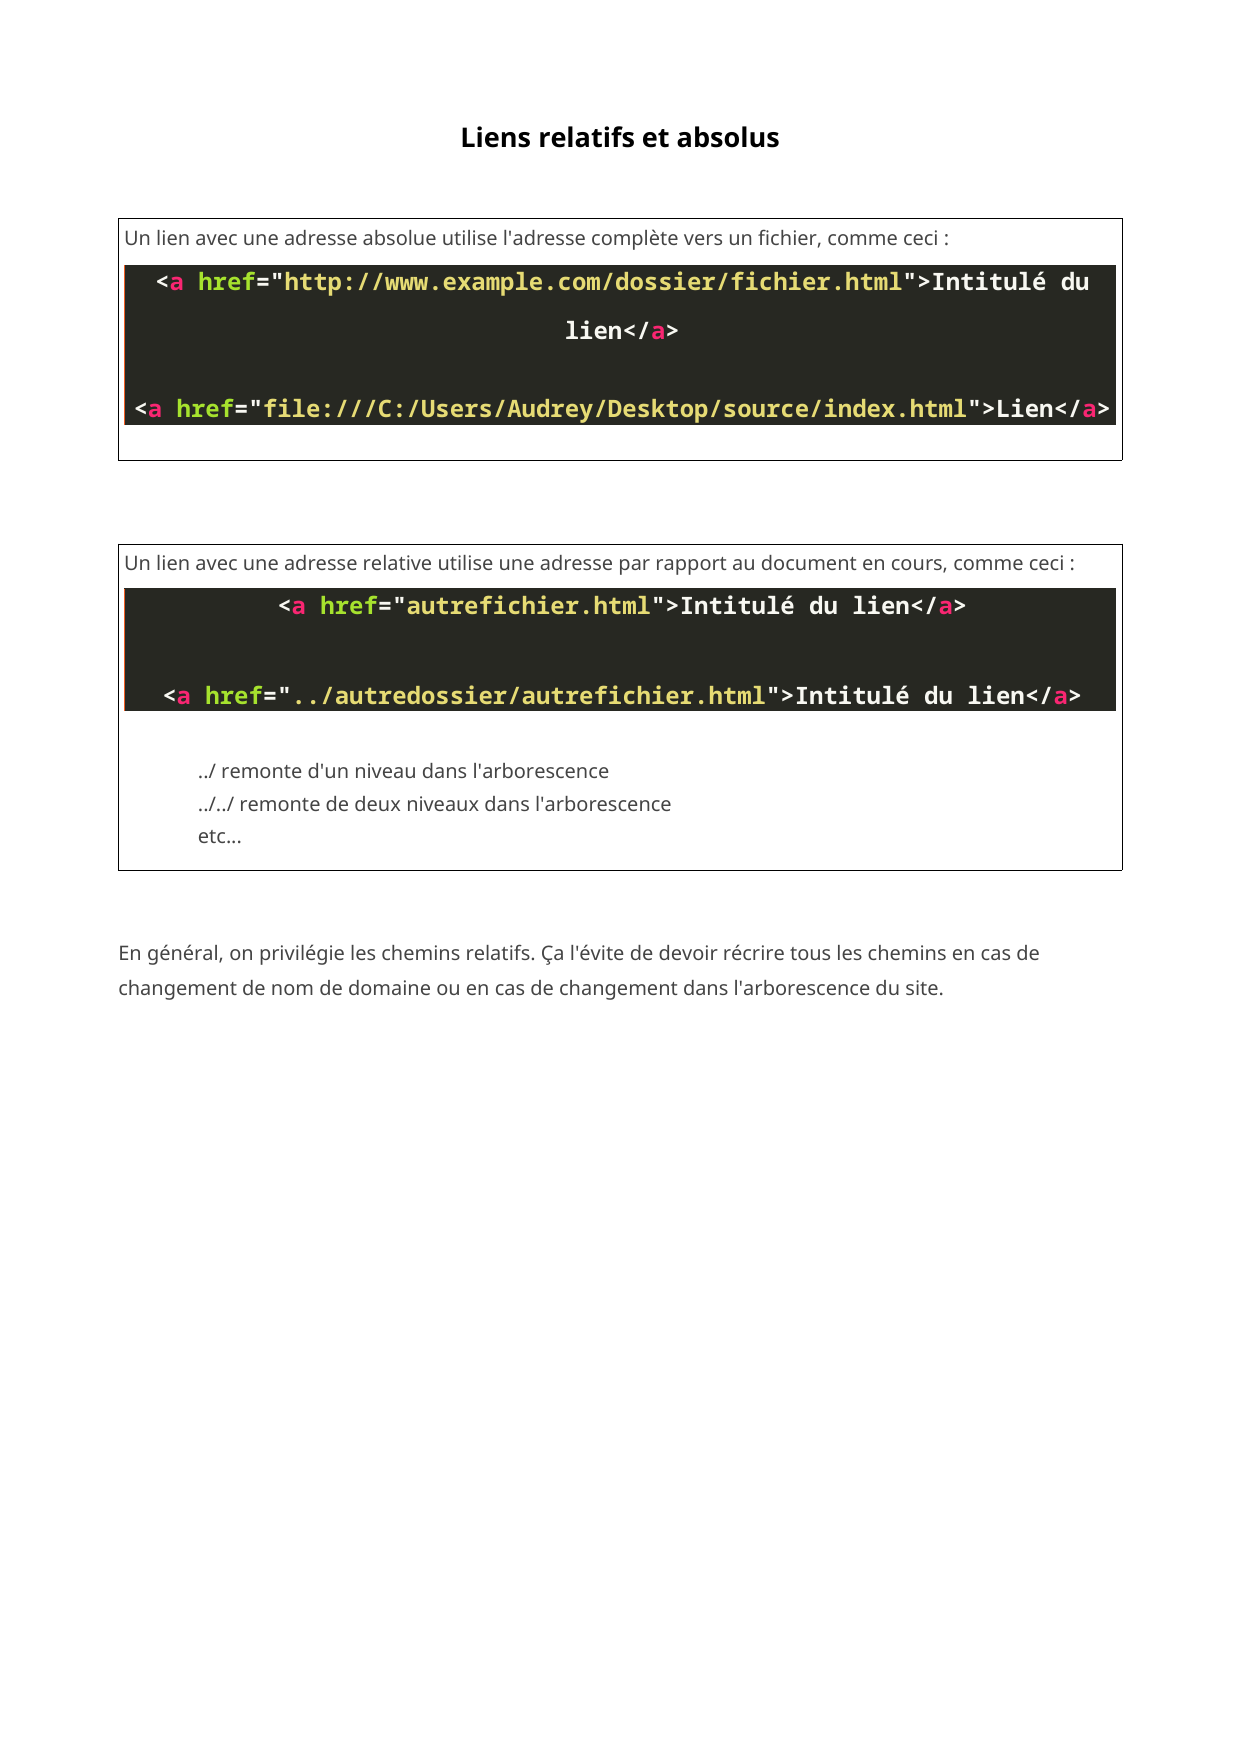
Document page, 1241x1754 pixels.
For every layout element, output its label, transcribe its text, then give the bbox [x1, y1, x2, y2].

table_header Un lien avec une adresse relative utilise une adresse par rapport au document en cours, comme ceci : <a href="autrefichier.html">Intitulé du lien</a> <a href="../autredossier/autrefichier.html">Intitulé du lien</a> ../ remonte d'un niveau dans l'arborescence ../../ remonte de deux niveaux dans l'arborescence etc... [119, 545, 1122, 870]
table_header Un lien avec une adresse absolue utilise l'adresse complète vers un fichier, comme ceci : <a href="http://www.example.com/dossier/fichier.html">Intitulé du lien</a> <a href="file:///C:/Users/Audrey/Desktop/source/index.html">Lien</a> [119, 219, 1122, 460]
text Liens relatifs et absolus [118, 118, 1122, 155]
text En général, on privilégie les chemins relatifs. Ça l'évite de devoir récrire tous les chemins en cas de changement de nom de domaine ou en cas de changement dans l'arborescence du site. [118, 871, 1122, 1001]
